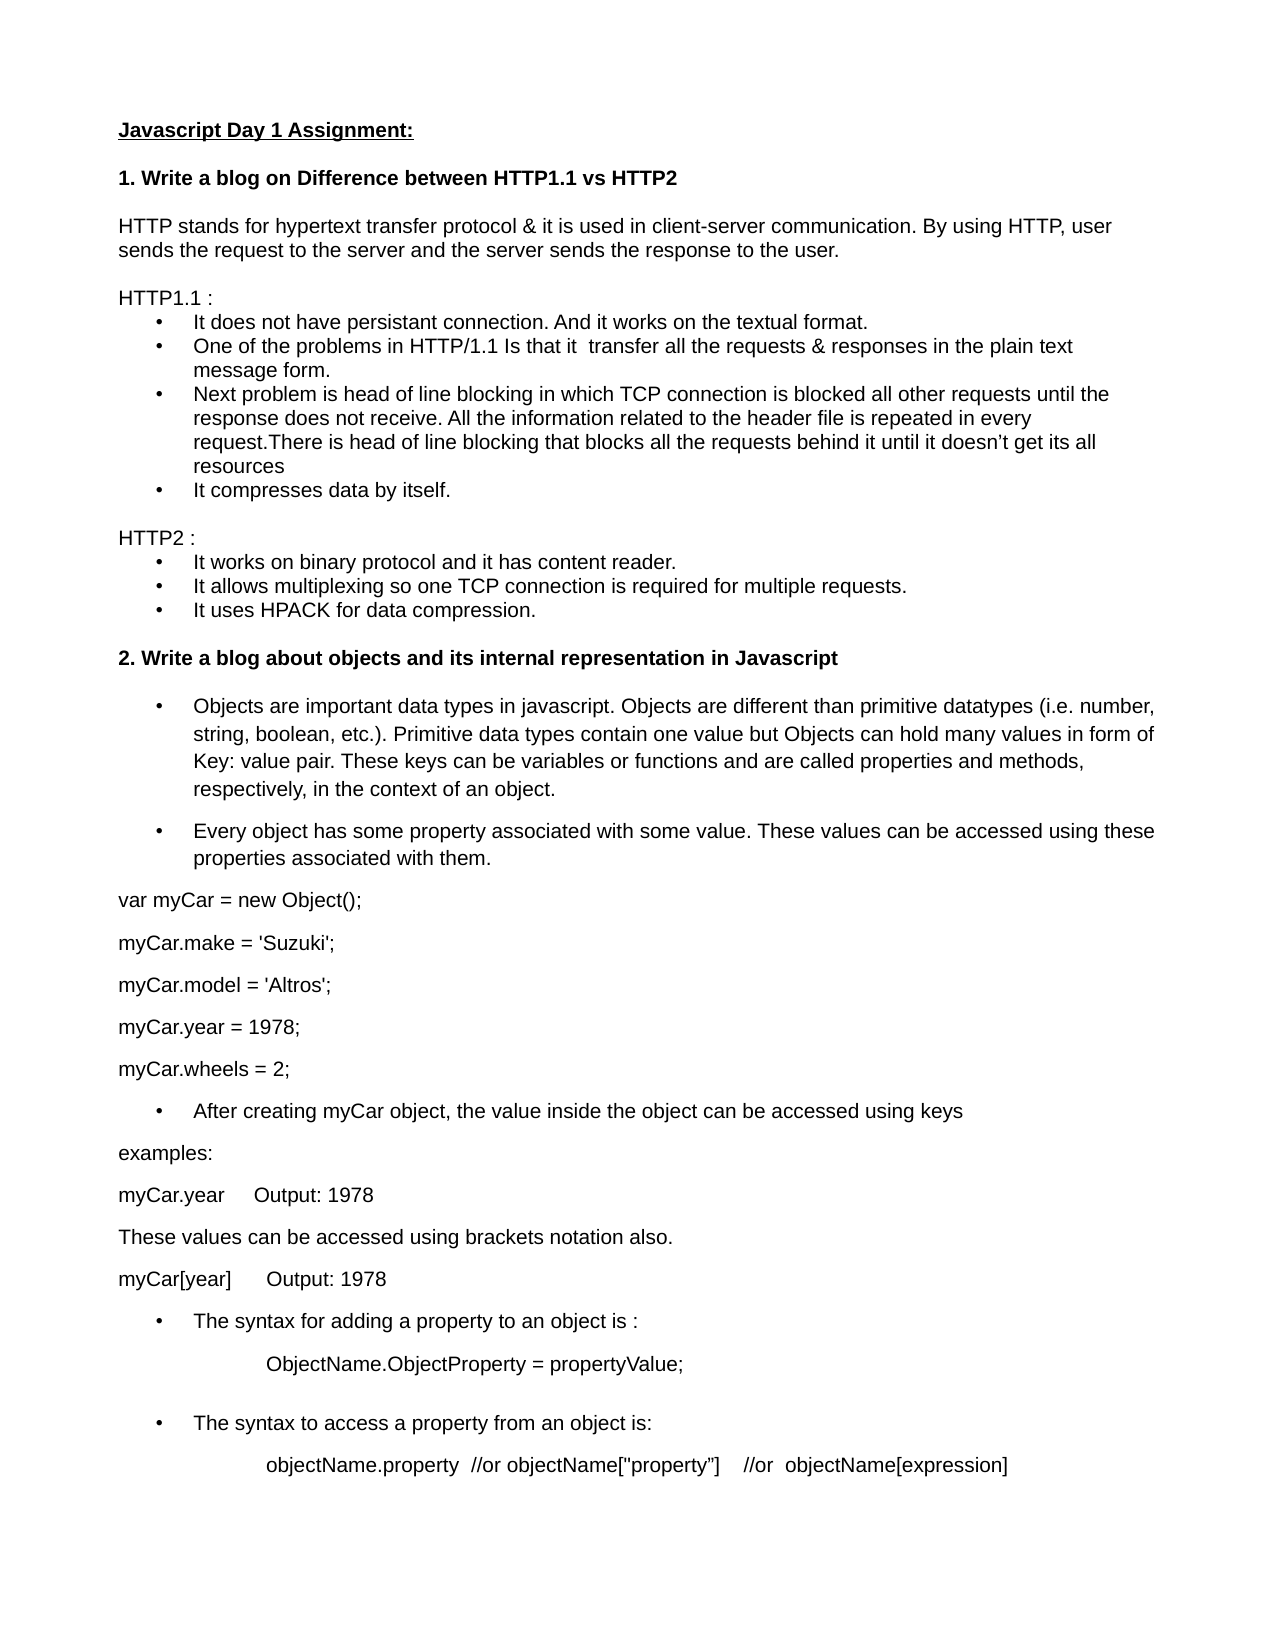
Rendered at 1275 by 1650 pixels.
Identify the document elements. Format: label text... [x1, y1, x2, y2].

text objectName.property //or objectName["property”] //or objectName[expression] [118, 1453, 1157, 1477]
list Every object has some property associated with some value. These values can be accessed using these properties associated with them. [156, 818, 1157, 870]
text HTTP stands for hypertext transfer protocol & it is used in client-server communication. By using HTTP, user sends the request to the server and the server sends the response to the user. [118, 214, 1157, 262]
text var myCar = new Object(); [118, 888, 1157, 912]
list It works on binary protocol and it has content reader. [156, 550, 1157, 574]
text myCar.year Output: 1978 [118, 1183, 1157, 1207]
text 2. Write a blog about objects and its internal representation in Javascript [118, 646, 1157, 670]
text myCar.make = 'Suzuki'; [118, 930, 1157, 954]
text 1. Write a blog on Difference between HTTP1.1 vs HTTP2 [118, 166, 1157, 190]
text HTTP2 : [118, 526, 1157, 550]
text myCar.model = 'Altros'; [118, 972, 1157, 996]
text examples: [118, 1141, 1157, 1165]
text These values can be accessed using brackets notation also. [118, 1225, 1157, 1249]
text HTTP1.1 : [118, 286, 1157, 310]
text myCar[year] Output: 1978 [118, 1267, 1157, 1291]
text myCar.year = 1978; [118, 1014, 1157, 1038]
list The syntax for adding a property to an object is : [156, 1309, 1157, 1333]
list One of the problems in HTTP/1.1 Is that it transfer all the requests & responses in the plain text message form. [156, 334, 1157, 382]
list It uses HPACK for data compression. [156, 598, 1157, 622]
list It allows multiplexing so one TCP connection is required for multiple requests. [156, 574, 1157, 598]
list Next problem is head of line blocking in which TCP connection is blocked all other requests until the response does not receive. All the information related to the header file is repeated in every request.There is head of line blocking that blocks all the requests behind it until it doesn’t get its all resources [156, 382, 1157, 478]
list Objects are important data types in javascript. Objects are different than primitive datatypes (i.e. number, string, boolean, etc.). Primitive data types contain one value but Objects can hold many values in form of Key: value pair. These keys can be variables or functions and are called properties and methods, respectively, in the context of an object. [156, 694, 1157, 800]
list It compresses data by itself. [156, 478, 1157, 502]
list The syntax to access a property from an object is: [156, 1411, 1157, 1435]
text Javascript Day 1 Assignment: [118, 118, 1157, 142]
list After creating myCar object, the value inside the object can be accessed using keys [156, 1099, 1157, 1123]
text myCar.wheels = 2; [118, 1057, 1157, 1081]
list It does not have persistant connection. And it works on the textual format. [156, 310, 1157, 334]
text ObjectName.ObjectProperty = propertyValue; [118, 1351, 1157, 1375]
